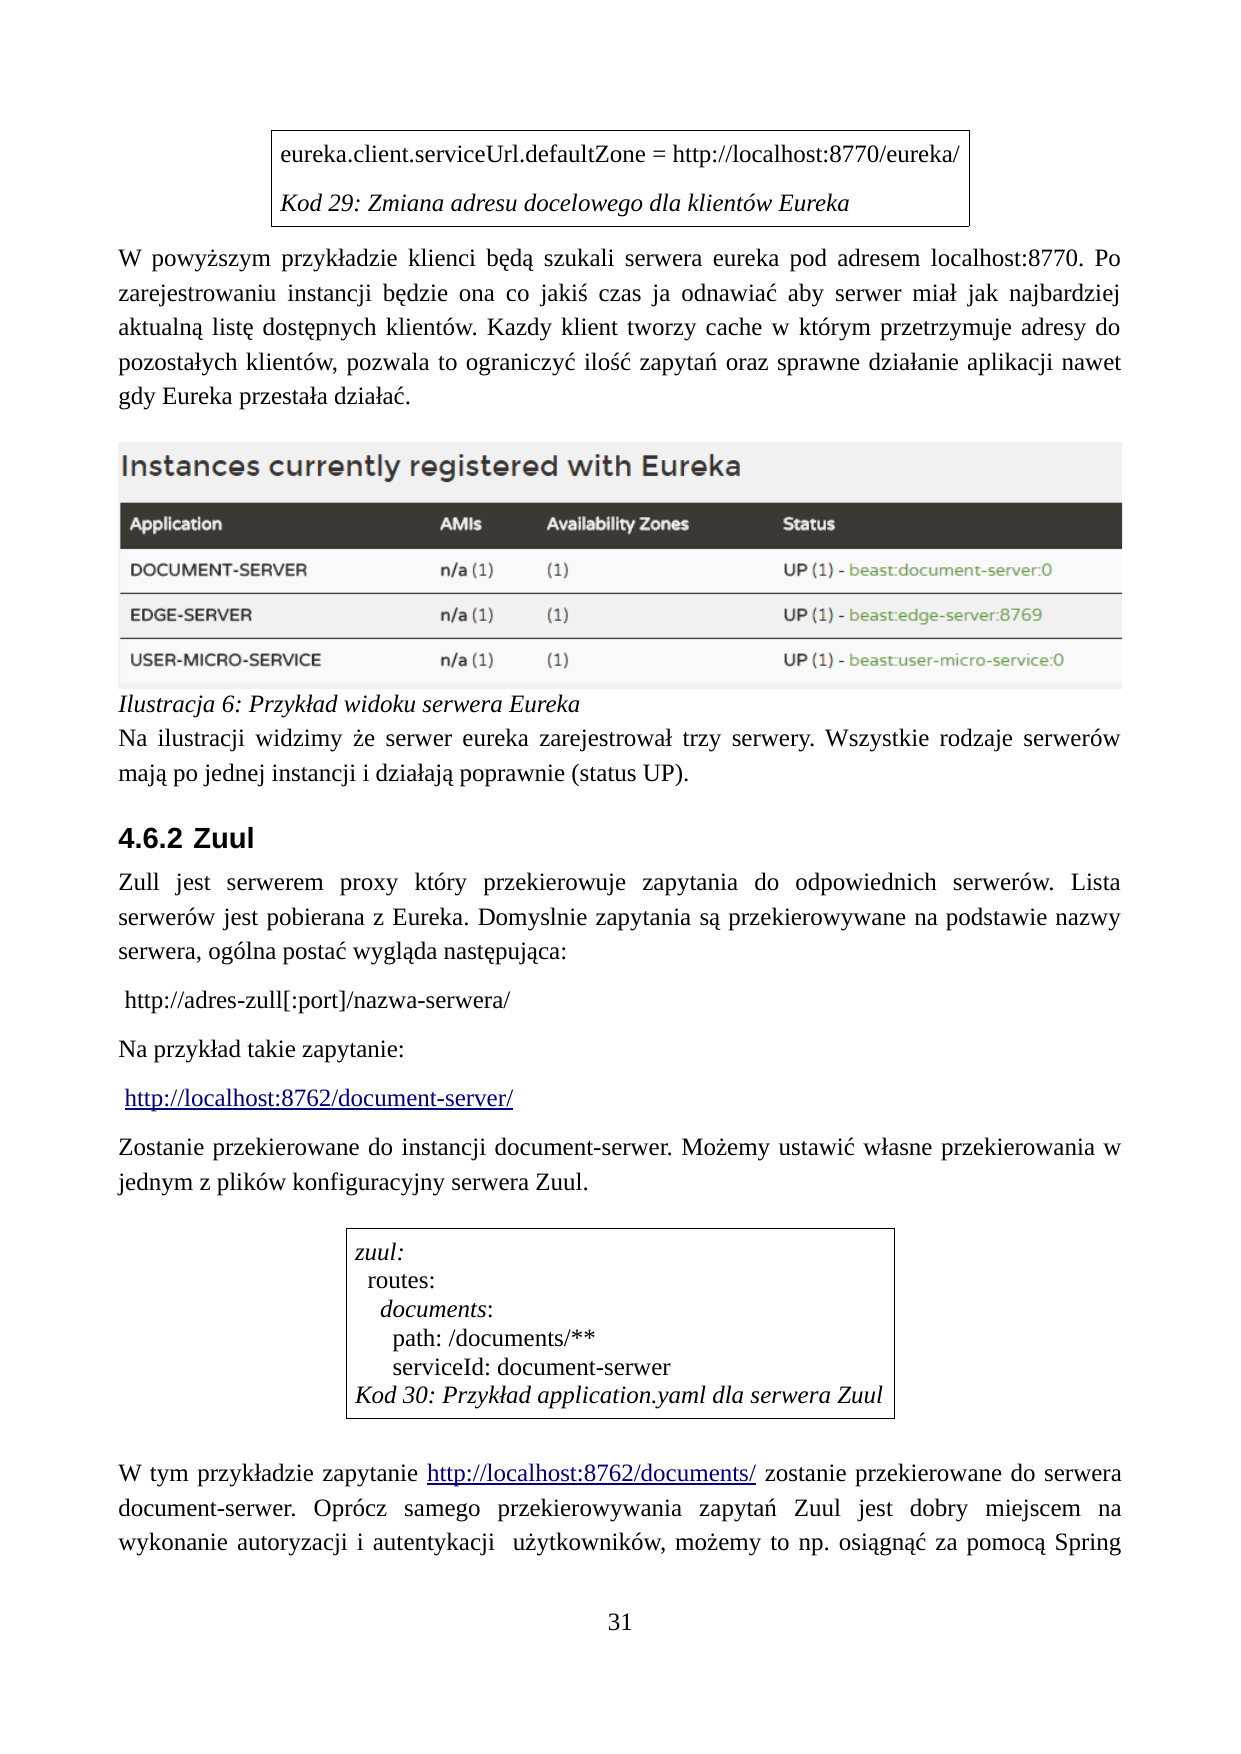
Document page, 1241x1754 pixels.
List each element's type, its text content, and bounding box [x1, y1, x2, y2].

text Zull jest serwerem proxy który przekierowuje zapytania do odpowiednich serwerów. Lista serwerów jest pobierana z Eureka. Domyslnie zapytania są przekierowywane na podstawie nazwy serwera, ogólna postać wygląda następująca: [118, 867, 1122, 965]
text Zostanie przekierowane do instancji document-serwer. Możemy ustawić własne przekierowania w jednym z plików konfiguracyjny serwera Zuul. [118, 1132, 1122, 1196]
picture [118, 442, 1123, 689]
text [118, 430, 1122, 442]
text http://localhost:8762/document-server/ [118, 1083, 1122, 1112]
text Na przykład takie zapytanie: [118, 1034, 1122, 1063]
text Ilustracja 6: Przykład widoku serwera Eureka [118, 689, 1122, 717]
text documents: [355, 1294, 886, 1323]
text zuul: [355, 1237, 886, 1266]
text http://adres-zull[:port]/nazwa-serwera/ [118, 985, 1122, 1014]
text path: /documents/** [355, 1323, 886, 1352]
text serviceId: document-serwer [355, 1352, 886, 1381]
text W tym przykładzie zapytanie http://localhost:8762/documents/ zostanie przekierowane do serwera document-serwer. Oprócz samego przekierowywania zapytań Zuul jest dobry miejscem na wykonanie autoryzacji i autentykacji użytkowników, możemy to np. osiągnąć za pomocą Spring [118, 1458, 1122, 1556]
text Kod 30: Przykład application.yaml dla serwera Zuul [355, 1381, 886, 1409]
subtitle Zuul [118, 821, 1122, 855]
text routes: [355, 1266, 886, 1294]
text Na ilustracji widzimy że serwer eureka zarejestrował trzy serwery. Wszystkie rodzaje serwerów mają po jednej instancji i działają poprawnie (status UP). [118, 717, 1122, 786]
text Kod 29: Zmiana adresu docelowego dla klientów Eureka [280, 188, 960, 217]
text eureka.client.serviceUrl.defaultZone = http://localhost:8770/eureka/ [280, 139, 960, 168]
text W powyższym przykładzie klienci będą szukali serwera eureka pod adresem localhost:8770. Po zarejestrowaniu instancji będzie ona co jakiś czas ja odnawiać aby serwer miał jak najbardziej aktualną listę dostępnych klientów. Kazdy klient tworzy cache w którym przetrzymuje adresy do pozostałych klientów, pozwala to ograniczyć ilość zapytań oraz sprawne działanie aplikacji nawet gdy Eureka przestała działać. [118, 118, 1122, 410]
